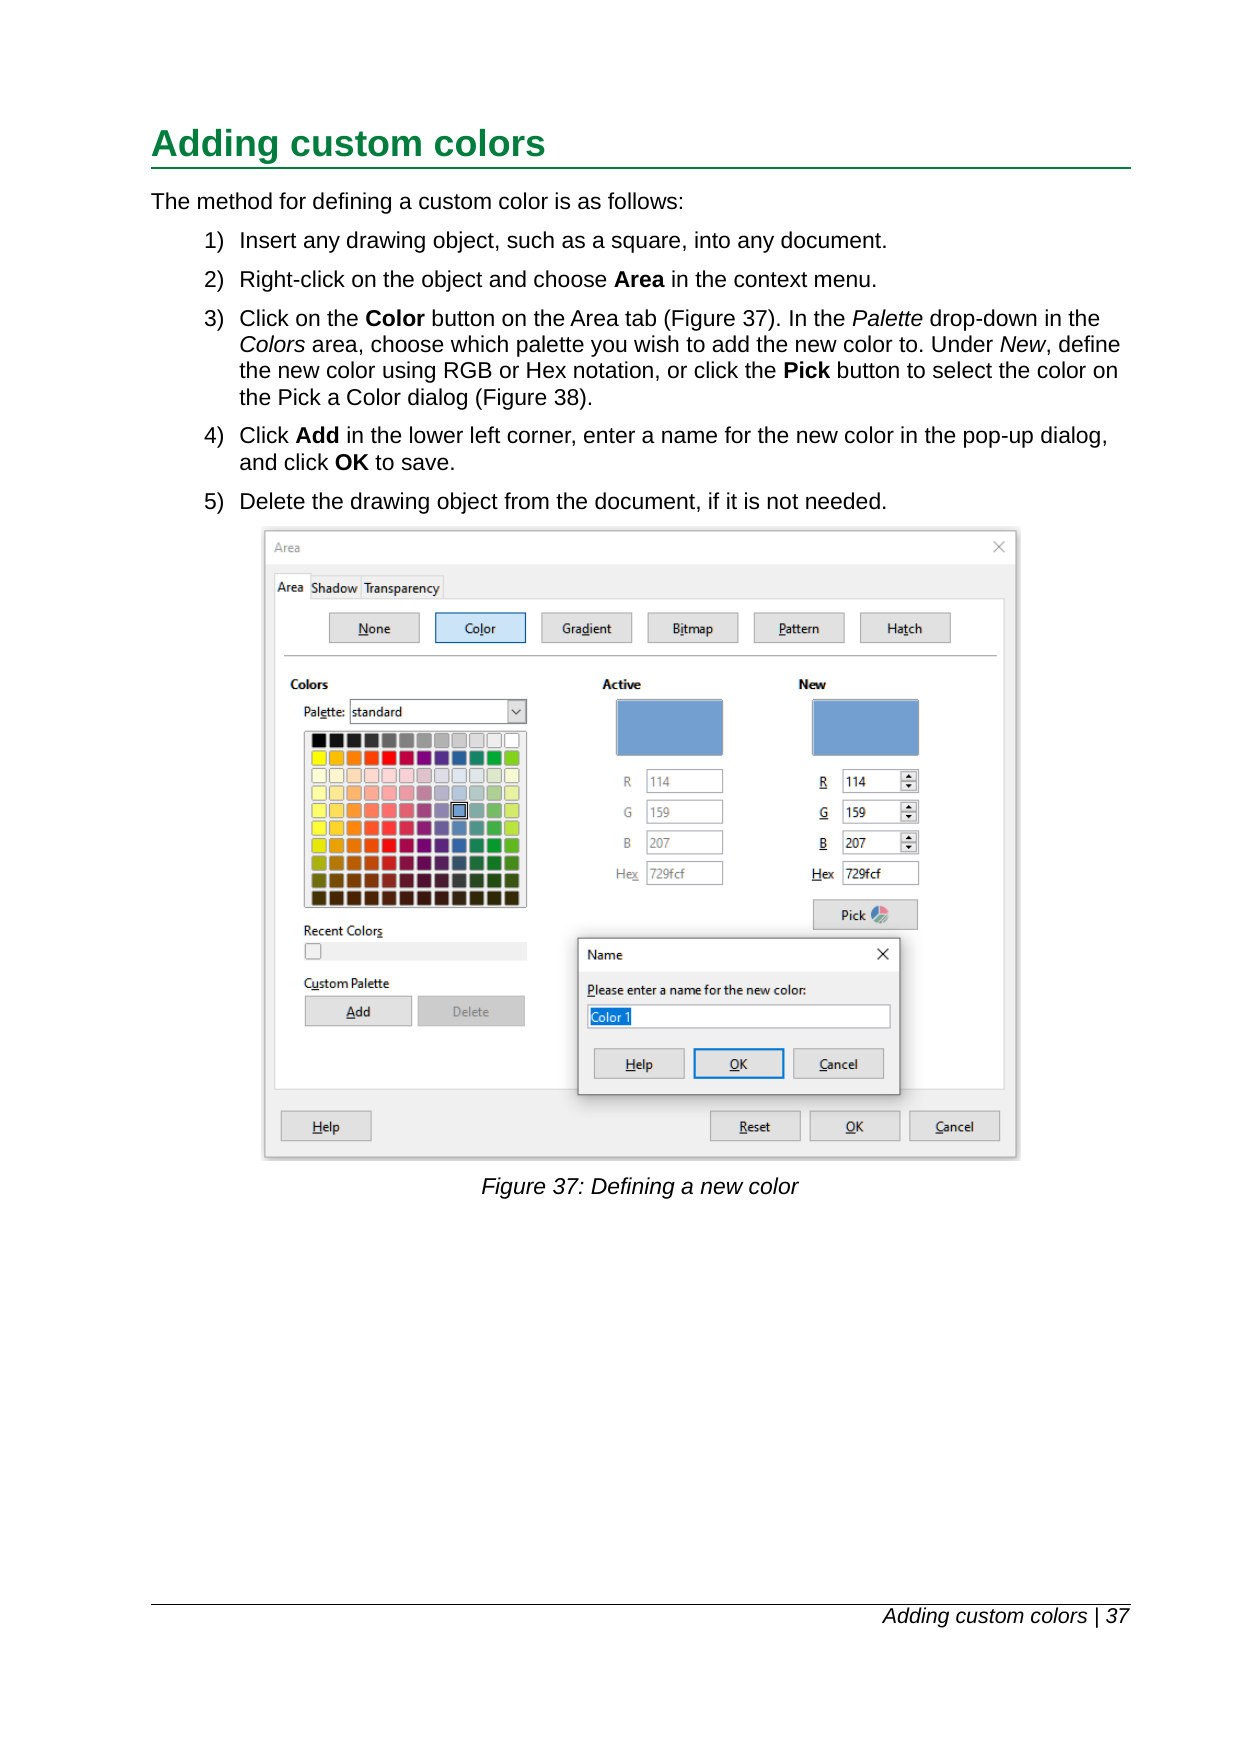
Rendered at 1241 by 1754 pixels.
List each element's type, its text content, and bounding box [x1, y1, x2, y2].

list Delete the drawing object from the document, if it is not needed. [224, 488, 1131, 514]
list Insert any drawing object, such as a square, into any document. [224, 227, 1131, 253]
list The method for defining a custom color is as follows: [151, 188, 1131, 214]
picture [260, 526, 1021, 1161]
text Figure 37: Defining a new color [261, 1173, 1021, 1199]
list Click Add in the lower left corner, enter a name for the new color in the pop-up dialog, and click OK to save. [224, 422, 1131, 475]
list Click on the Color button on the Area tab (Figure 37). In the Palette drop-down in the Colors area, choose which palette you wish to add the new color to. Under New, define the new color using RGB or Hex notation, or click the Pick button to select the color on the Pick a Color dialog (Figure 38). [224, 304, 1131, 410]
subtitle Adding custom colors [151, 121, 1131, 167]
list Right-click on the object and choose Area in the context menu. [224, 266, 1131, 292]
